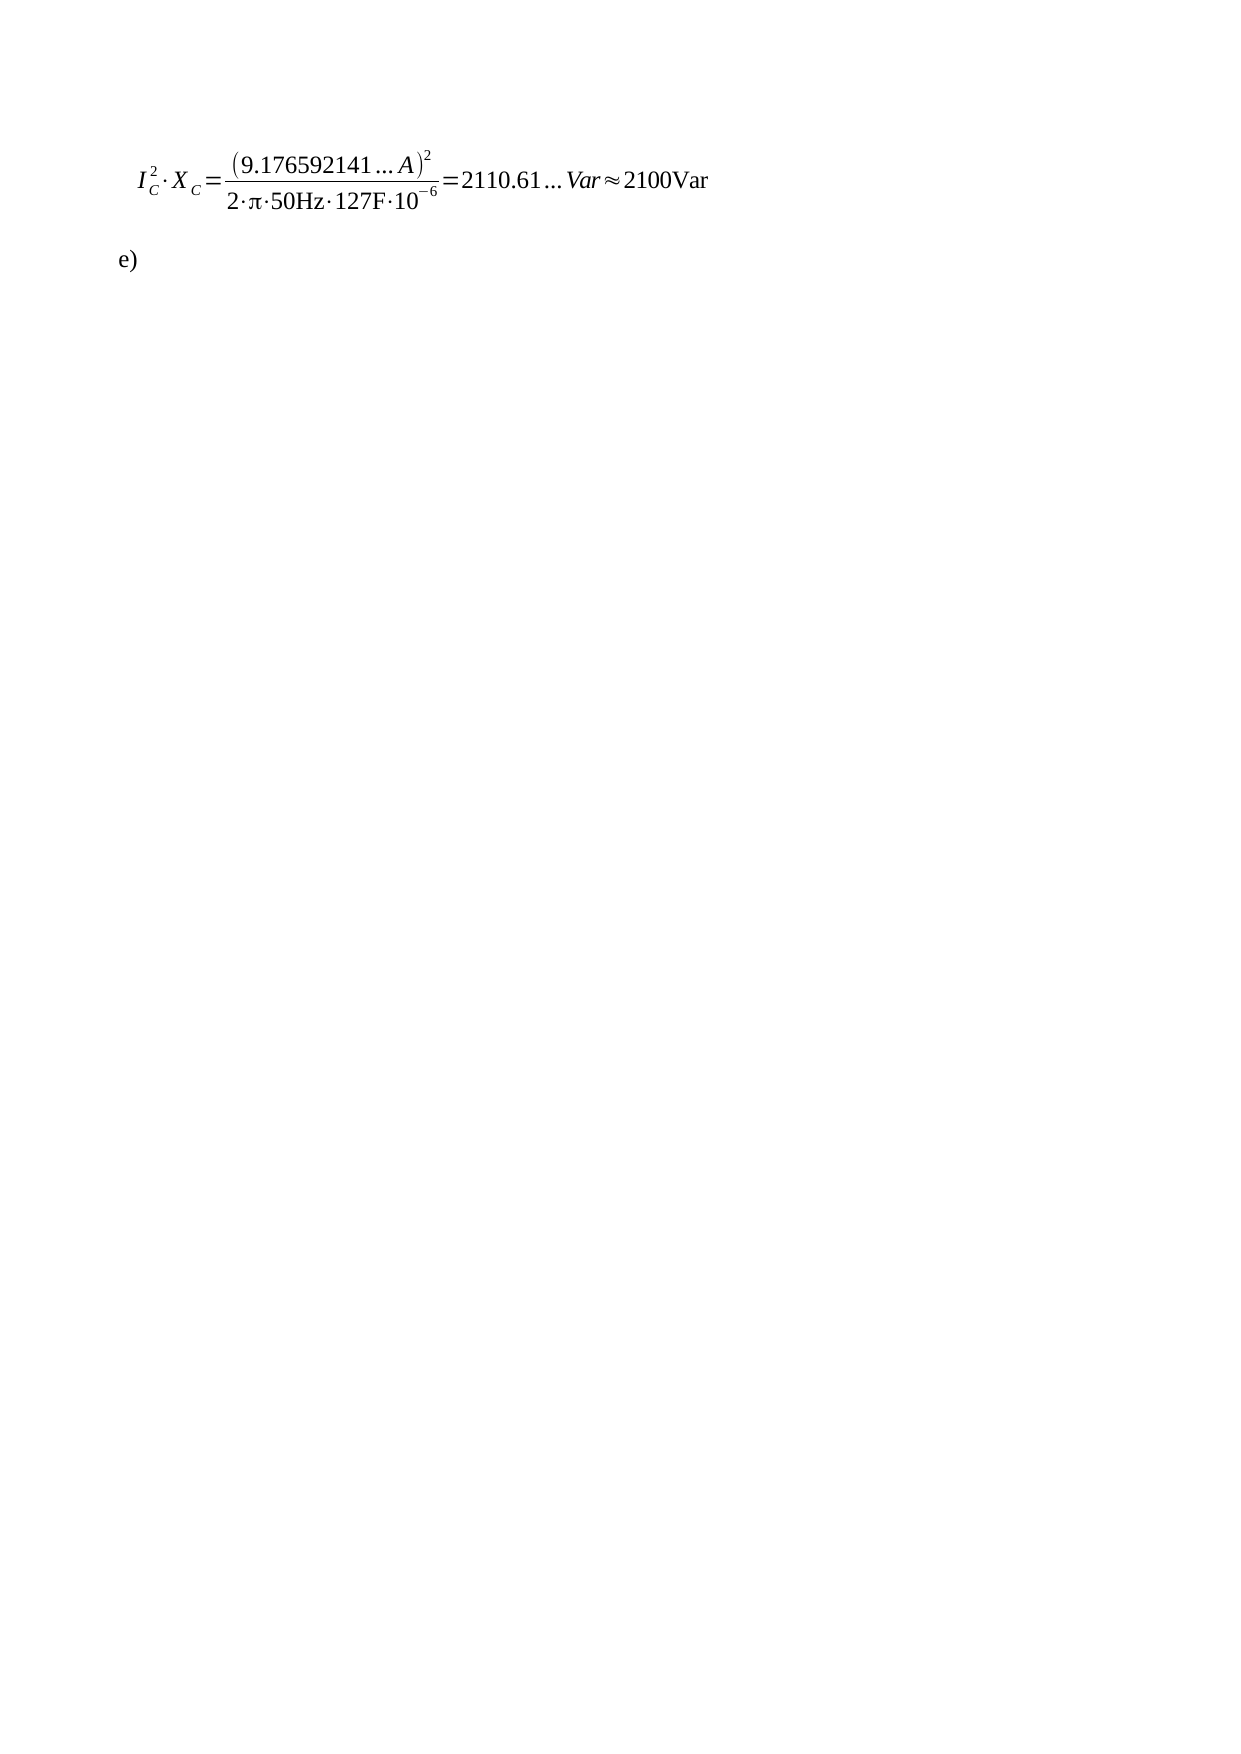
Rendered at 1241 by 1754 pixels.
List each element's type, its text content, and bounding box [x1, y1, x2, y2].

text e) [118, 244, 1122, 272]
